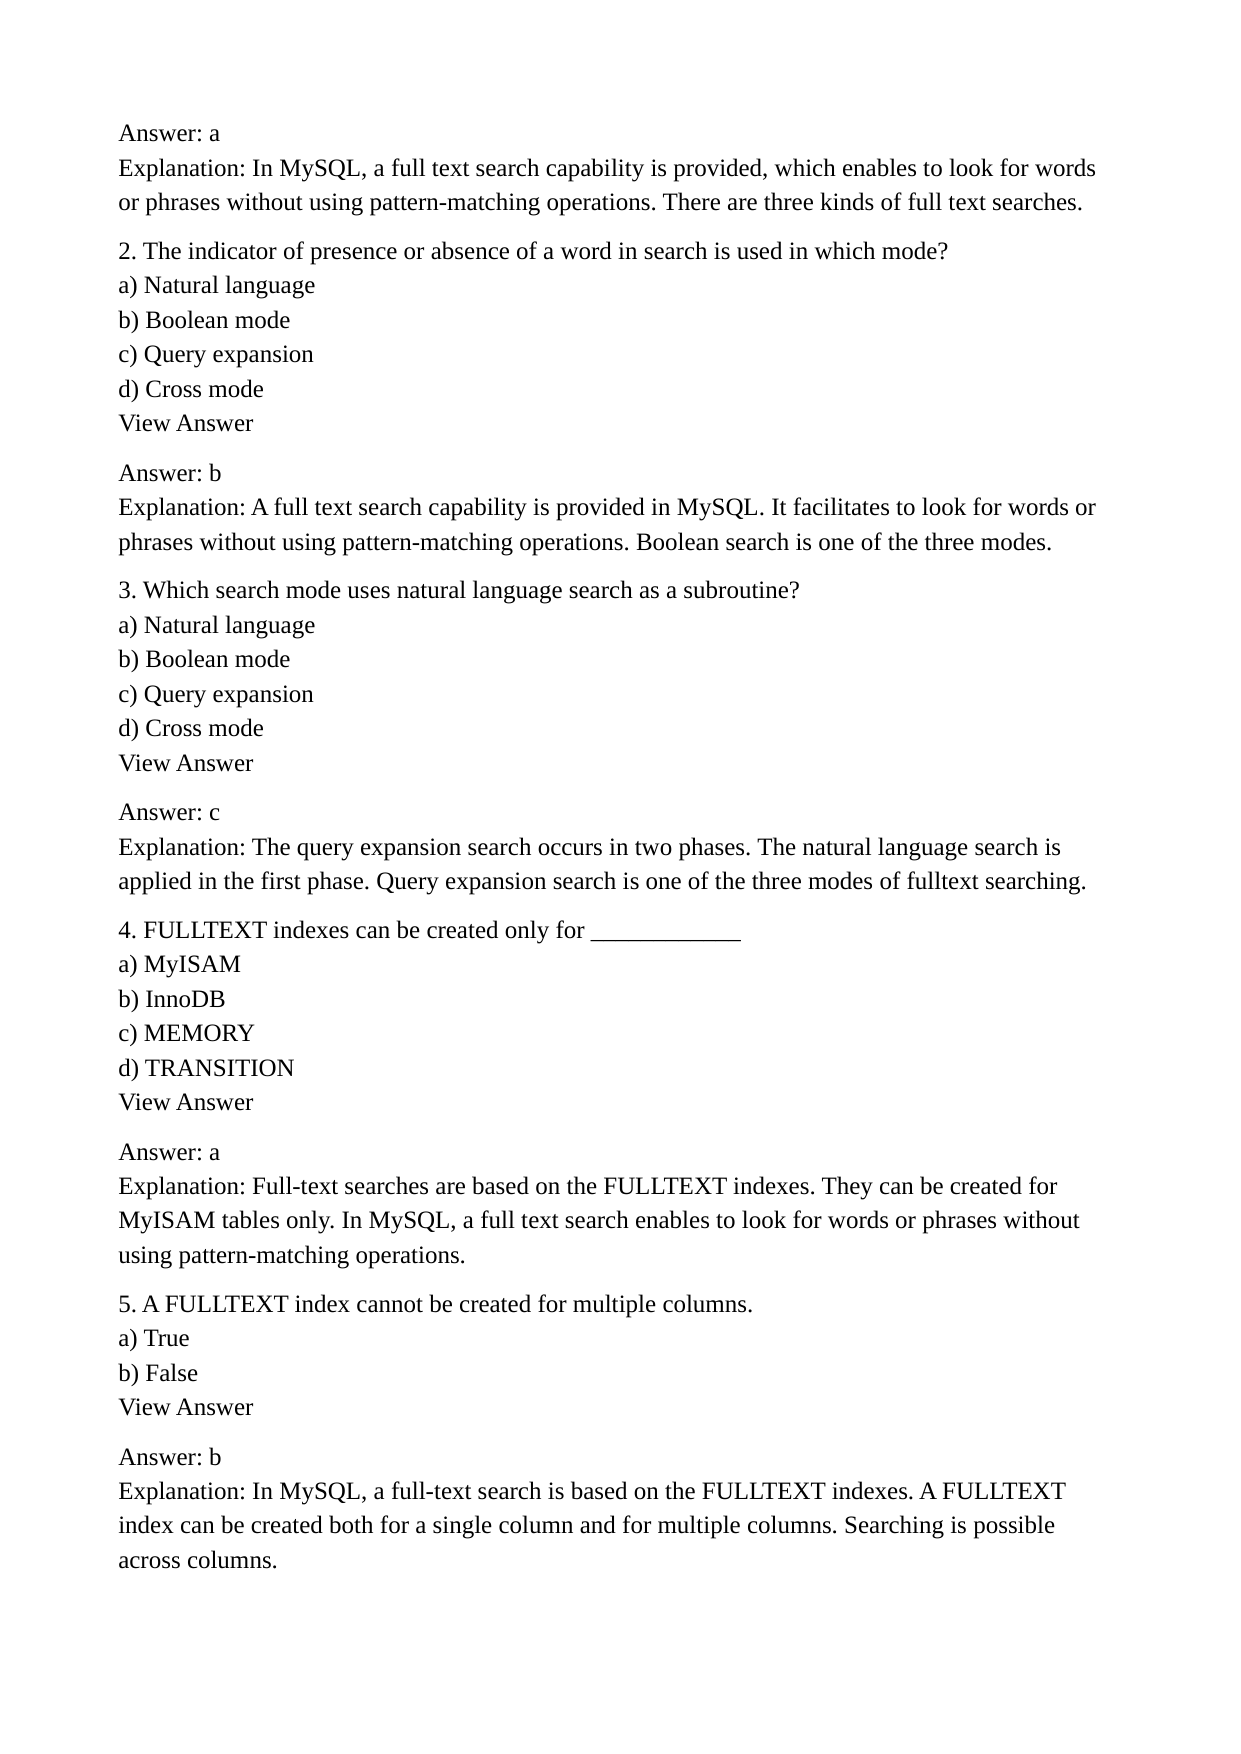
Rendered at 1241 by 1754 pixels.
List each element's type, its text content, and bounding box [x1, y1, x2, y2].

text 4. FULLTEXT indexes can be created only for ____________ a) MyISAM b) InnoDB c) MEMORY d) TRANSITION View Answer [118, 915, 1122, 1116]
text Answer: b Explanation: In MySQL, a full-text search is based on the FULLTEXT indexes. A FULLTEXT index can be created both for a single column and for multiple columns. Searching is possible across columns. [118, 1442, 1122, 1574]
text Answer: b Explanation: A full text search capability is provided in MySQL. It facilitates to look for words or phrases without using pattern-matching operations. Boolean search is one of the three modes. [118, 458, 1122, 555]
text Answer: a Explanation: Full-text searches are based on the FULLTEXT indexes. They can be created for MyISAM tables only. In MySQL, a full text search enables to look for words or phrases without using pattern-matching operations. [118, 1137, 1122, 1269]
text 3. Which search mode uses natural language search as a subroutine? a) Natural language b) Boolean mode c) Query expansion d) Cross mode View Answer [118, 576, 1122, 777]
text Answer: a Explanation: In MySQL, a full text search capability is provided, which enables to look for words or phrases without using pattern-matching operations. There are three kinds of full text searches. [118, 118, 1122, 216]
text 2. The indicator of presence or absence of a word in search is used in which mode? a) Natural language b) Boolean mode c) Query expansion d) Cross mode View Answer [118, 236, 1122, 437]
text 5. A FULLTEXT index cannot be created for multiple columns. a) True b) False View Answer [118, 1289, 1122, 1421]
text Answer: c Explanation: The query expansion search occurs in two phases. The natural language search is applied in the first phase. Query expansion search is one of the three modes of fulltext searching. [118, 797, 1122, 895]
